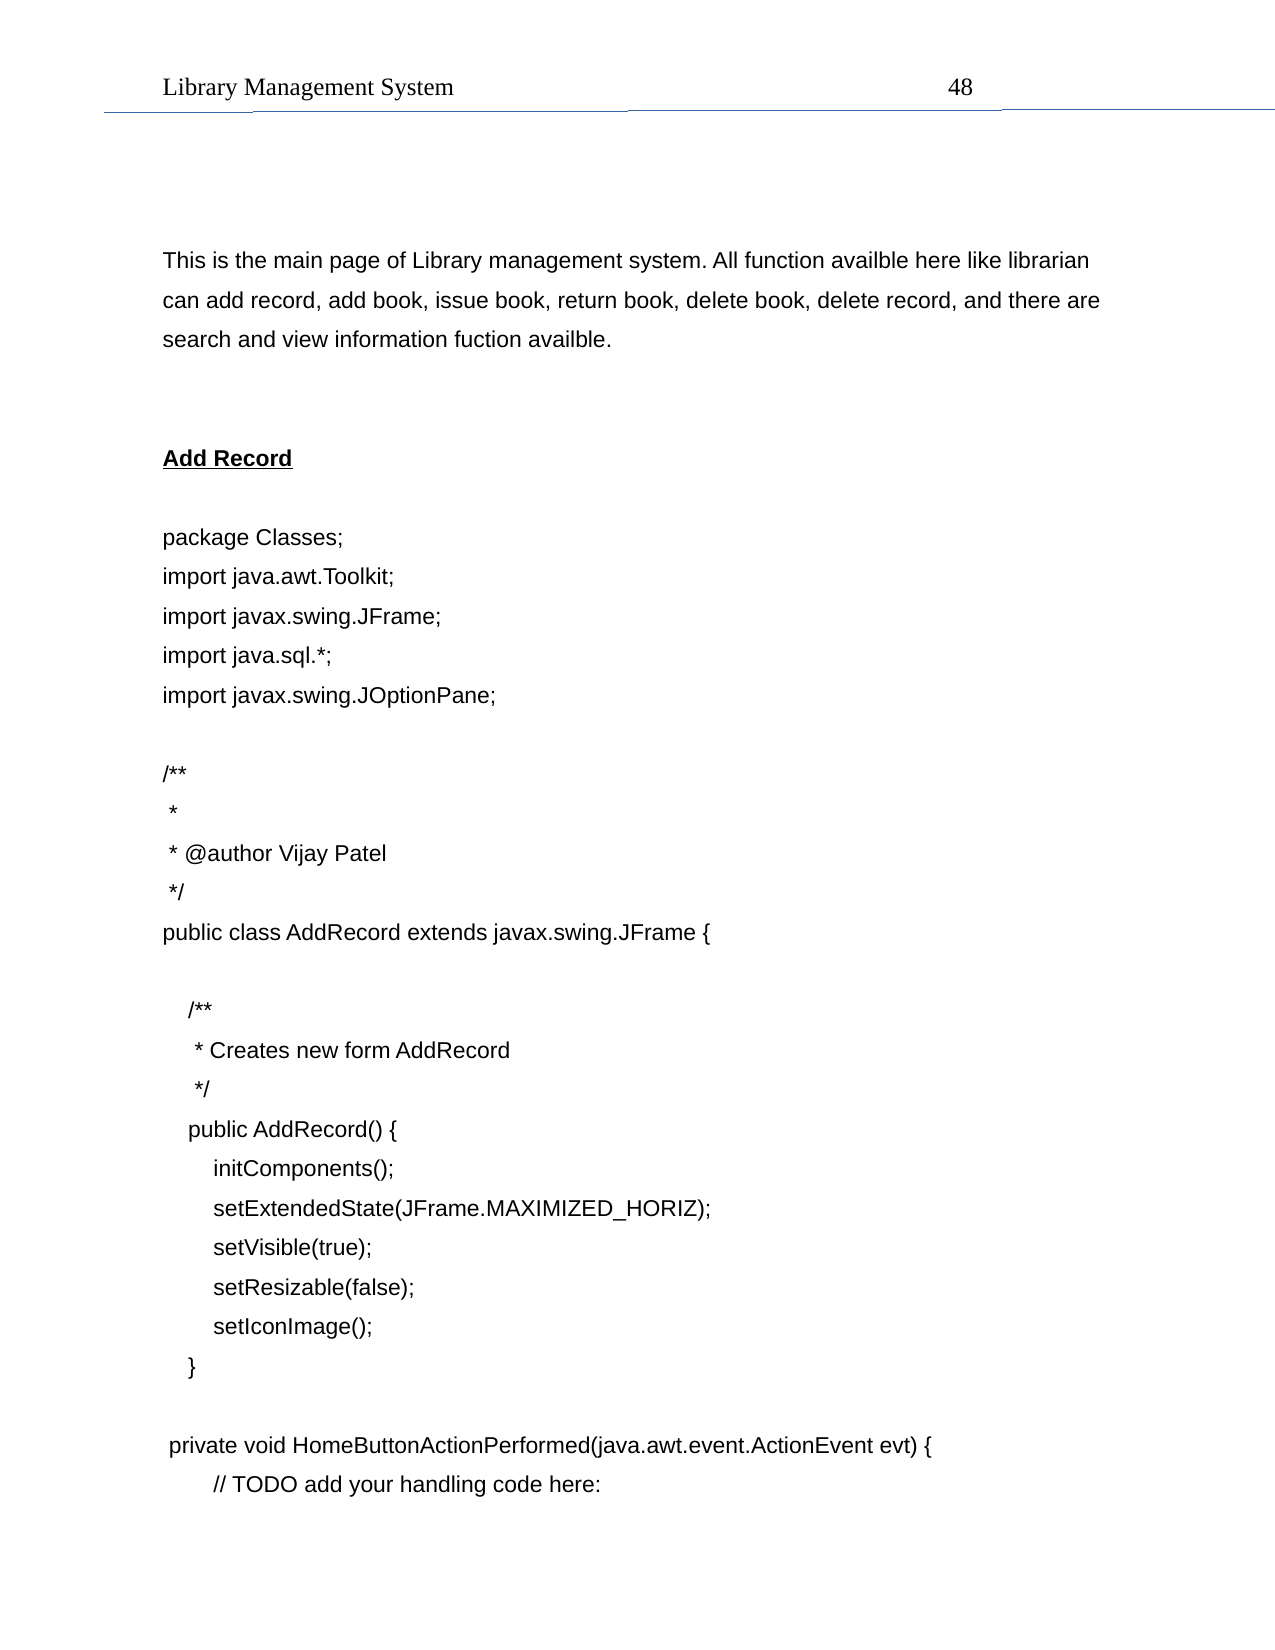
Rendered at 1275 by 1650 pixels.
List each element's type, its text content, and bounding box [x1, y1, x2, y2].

text * [162, 800, 1119, 826]
text setExtendedState(JFrame.MAXIMIZED_HORIZ); [162, 1195, 1119, 1221]
text * Creates new form AddRecord [162, 1037, 1119, 1063]
text import java.awt.Toolkit; [162, 563, 1119, 589]
text import java.sql.*; [162, 642, 1119, 668]
text private void HomeButtonActionPerformed(java.awt.event.ActionEvent evt) { [162, 1432, 1119, 1458]
text public AddRecord() { [162, 1116, 1119, 1142]
text initComponents(); [162, 1155, 1119, 1182]
text */ [162, 1076, 1119, 1103]
text } [162, 1353, 1119, 1379]
text package Classes; [162, 524, 1119, 550]
text import javax.swing.JFrame; [162, 603, 1119, 629]
text import javax.swing.JOptionPane; [162, 682, 1119, 708]
text public class AddRecord extends javax.swing.JFrame { [162, 918, 1119, 945]
text This is the main page of Library management system. All function availble here like librarian can add record, add book, issue book, return book, delete book, delete record, and there are search and view information fuction availble. [162, 247, 1119, 353]
text setResizable(false); [162, 1274, 1119, 1300]
text setVisible(true); [162, 1234, 1119, 1261]
text Add Record [162, 445, 1119, 471]
text * @author Vijay Patel [162, 839, 1119, 866]
text setIconImage(); [162, 1313, 1119, 1340]
text */ [162, 879, 1119, 905]
text /** [162, 997, 1119, 1024]
text /** [162, 761, 1119, 787]
text // TODO add your handling code here: [162, 1471, 1119, 1498]
